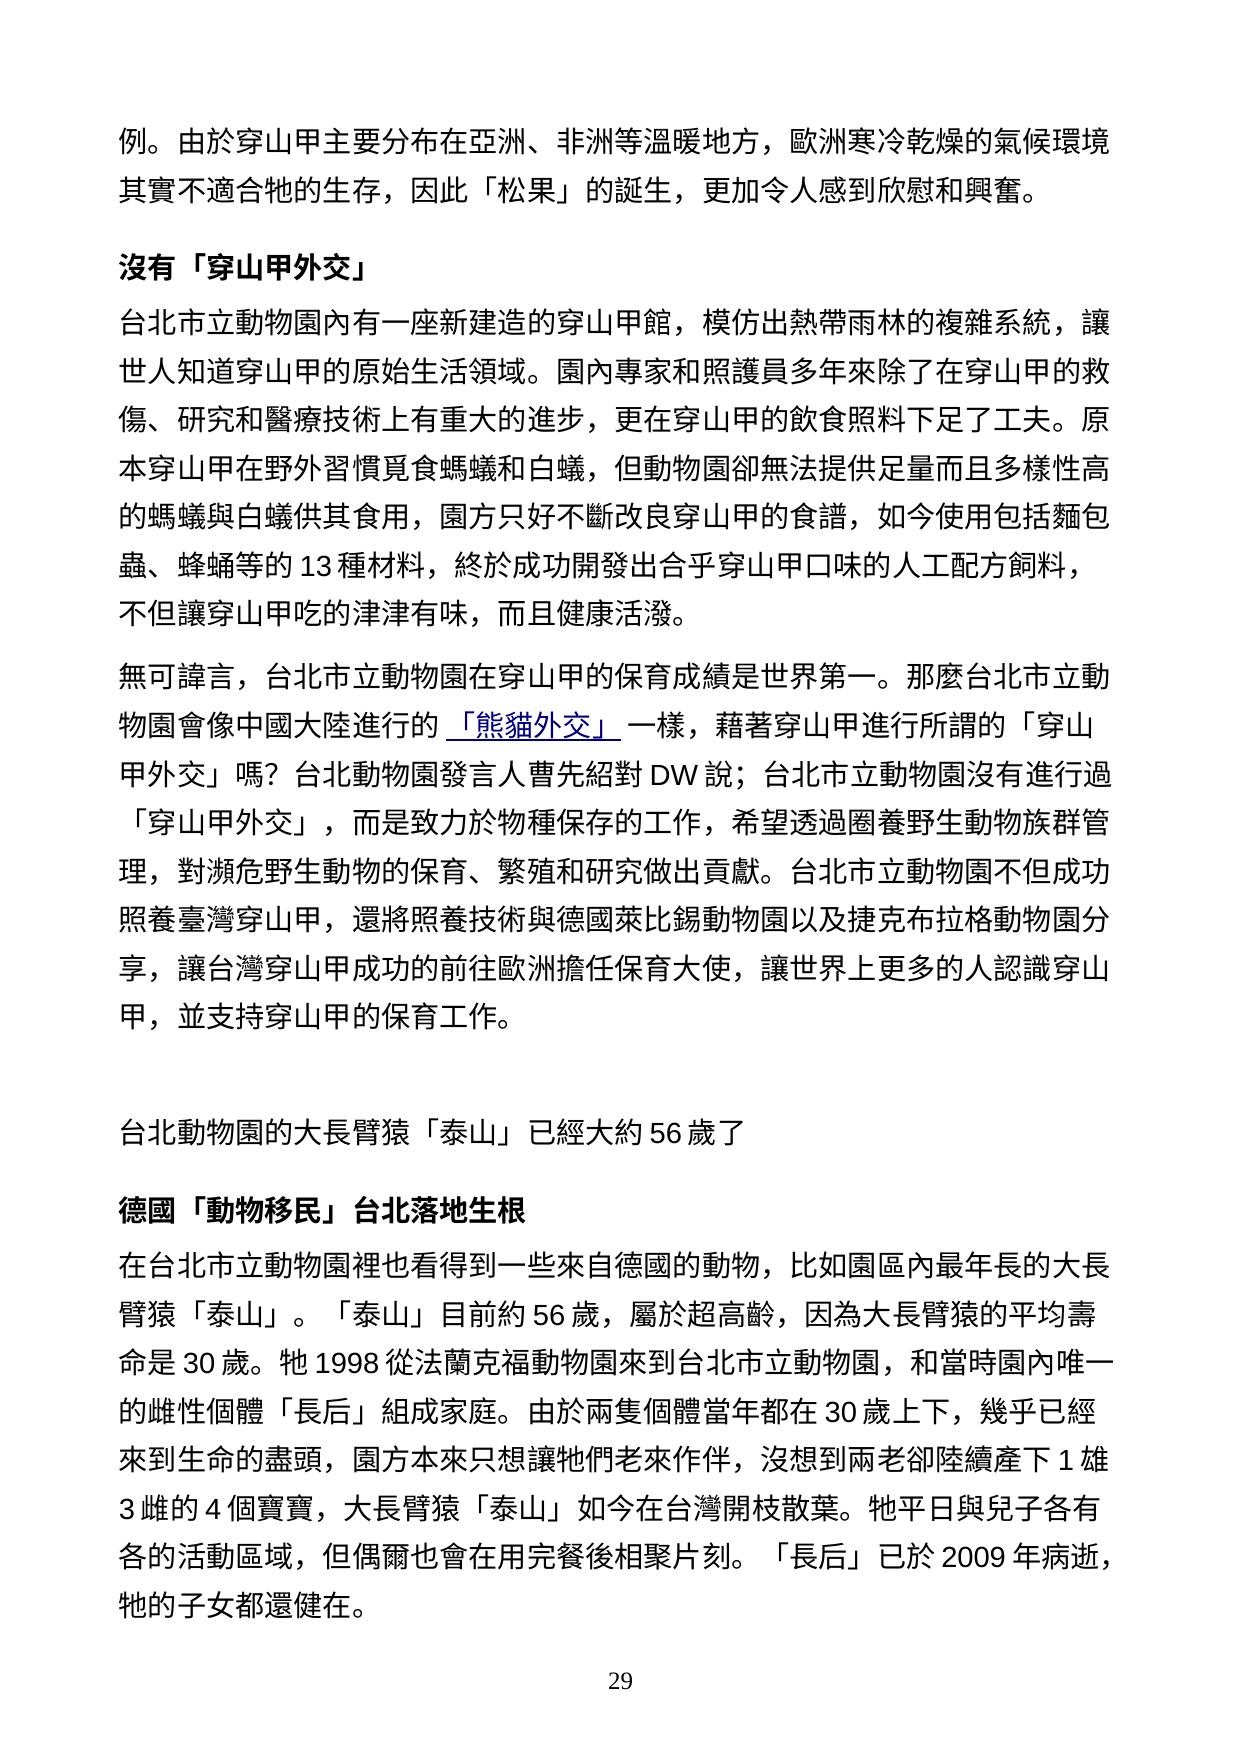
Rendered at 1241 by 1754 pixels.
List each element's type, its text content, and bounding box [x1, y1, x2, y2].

text 例。由於穿山甲主要分布在亞洲、非洲等溫暖地方，歐洲寒冷乾燥的氣候環境其實不適合牠的生存，因此「松果」的誕生，更加令人感到欣慰和興奮。 [118, 118, 1122, 209]
subtitle 沒有「穿山甲外交」 [118, 245, 1122, 287]
text 無可諱言，台北市立動物園在穿山甲的保育成績是世界第一。那麼台北市立動物園會像中國大陸進行的 「熊貓外交」 一樣，藉著穿山甲進行所謂的「穿山甲外交」嗎？台北動物園發言人曹先紹對DW說；台北市立動物園沒有進行過「穿山甲外交」，而是致力於物種保存的工作，希望透過圈養野生動物族群管理，對瀕危野生動物的保育、繁殖和研究做出貢獻。台北市立動物園不但成功照養臺灣穿山甲，還將照養技術與德國萊比錫動物園以及捷克布拉格動物園分享，讓台灣穿山甲成功的前往歐洲擔任保育大使，讓世界上更多的人認識穿山甲，並支持穿山甲的保育工作。 [118, 654, 1122, 1036]
subtitle 德國「動物移民」台北落地生根 [118, 1188, 1122, 1230]
text 在台北市立動物園裡也看得到一些來自德國的動物，比如園區內最年長的大長臂猿「泰山」。「泰山」目前約56歲，屬於超高齡，因為大長臂猿的平均壽命是30歲。牠1998從法蘭克福動物園來到台北市立動物園，和當時園內唯一的雌性個體「長后」組成家庭。由於兩隻個體當年都在30歲上下，幾乎已經來到生命的盡頭，園方本來只想讓牠們老來作伴，沒想到兩老卻陸續產下1雄3雌的4個寶寶，大長臂猿「泰山」如今在台灣開枝散葉。牠平日與兒子各有各的活動區域，但偶爾也會在用完餐後相聚片刻。「長后」已於2009年病逝，牠的子女都還健在。 [118, 1242, 1122, 1624]
text 台北市立動物園內有一座新建造的穿山甲館，模仿出熱帶雨林的複雜系統，讓世人知道穿山甲的原始生活領域。園內專家和照護員多年來除了在穿山甲的救傷、研究和醫療技術上有重大的進步，更在穿山甲的飲食照料下足了工夫。原本穿山甲在野外習慣覓食螞蟻和白蟻，但動物園卻無法提供足量而且多樣性高的螞蟻與白蟻供其食用，園方只好不斷改良穿山甲的食譜，如今使用包括麵包蟲、蜂蛹等的13種材料，終於成功開發出合乎穿山甲口味的人工配方飼料，不但讓穿山甲吃的津津有味，而且健康活潑。 [118, 299, 1122, 633]
text 台北動物園的大長臂猿「泰山」已經大約56歲了 [118, 1110, 1122, 1152]
